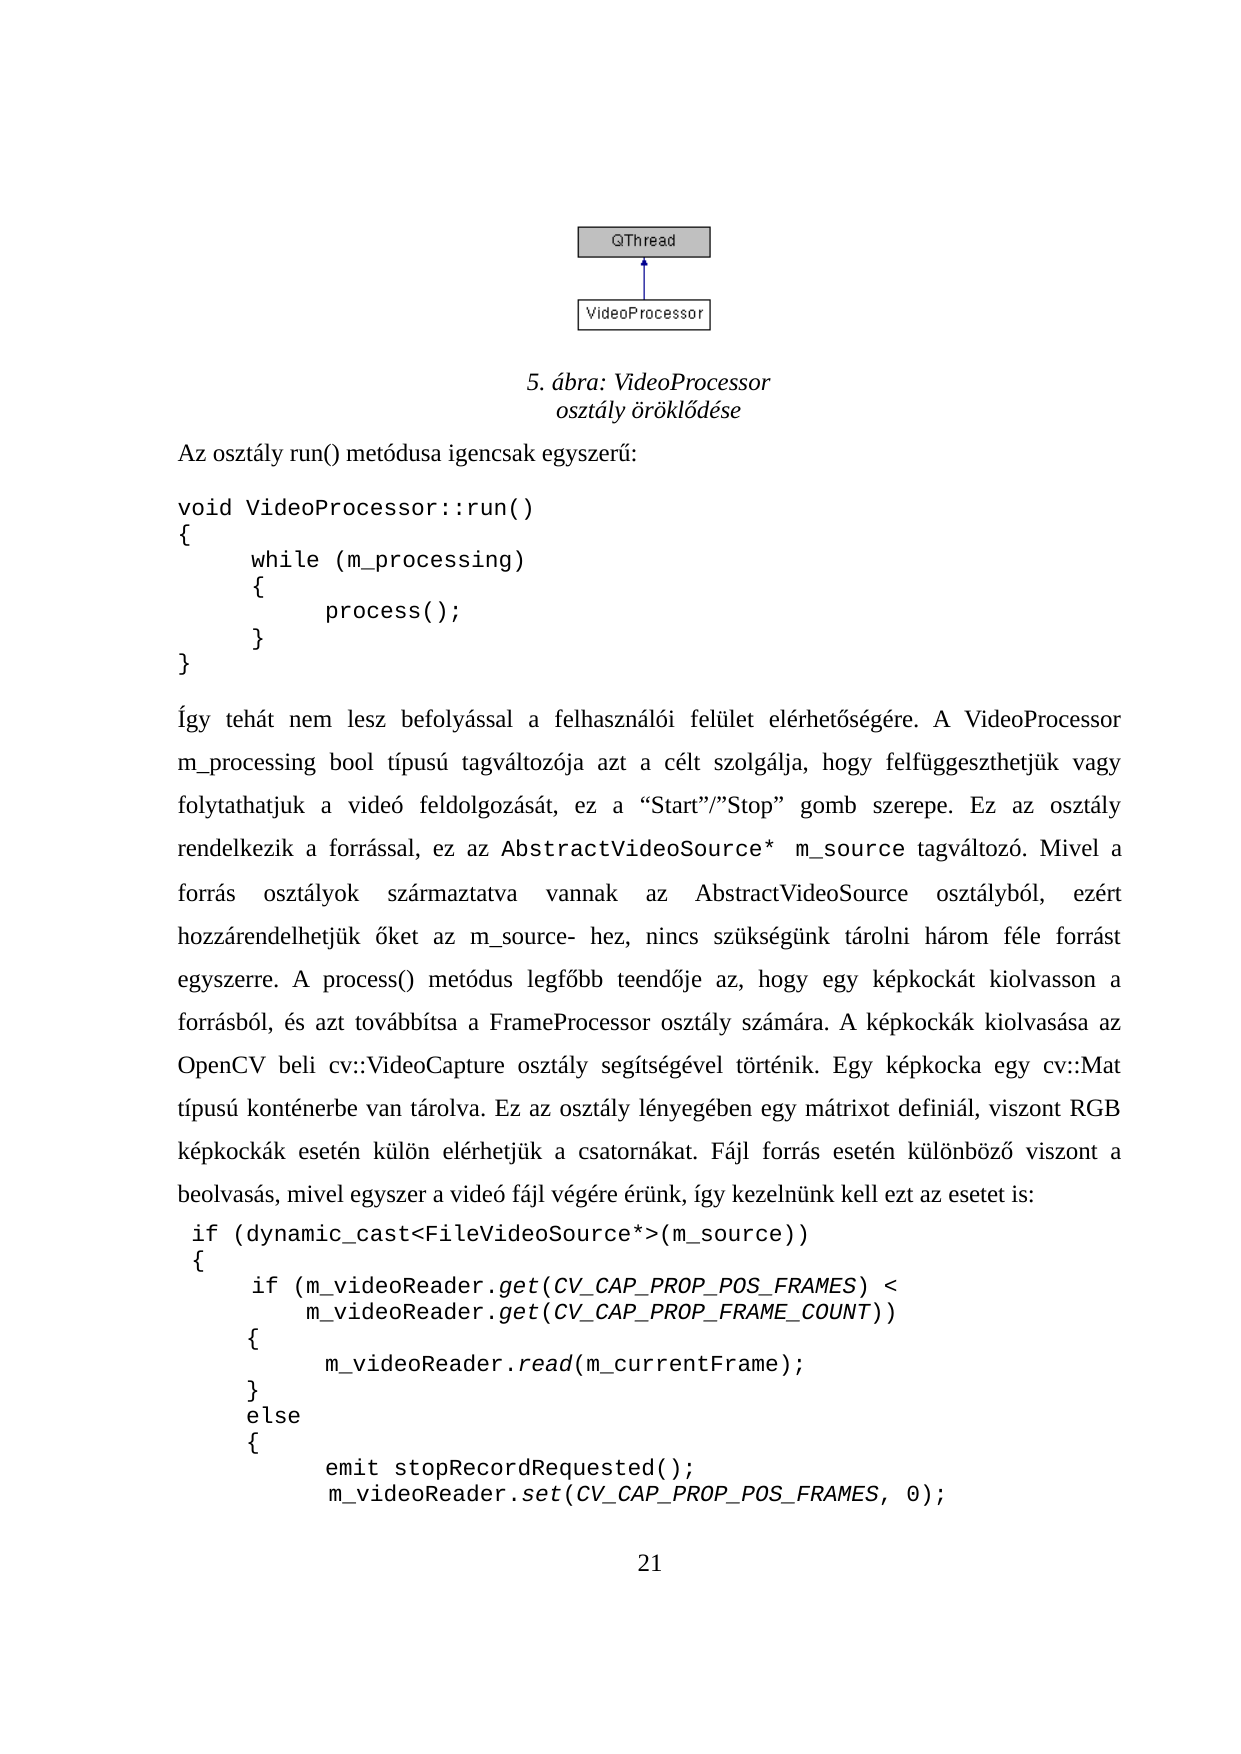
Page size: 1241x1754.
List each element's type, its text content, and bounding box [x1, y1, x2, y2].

text { [177, 1326, 1122, 1352]
text { [177, 1248, 1122, 1274]
text m_videoReader.set(CV_CAP_PROP_POS_FRAMES, 0); [177, 1482, 1122, 1508]
text Az osztály run() metódusa igencsak egyszerű: [177, 177, 1122, 467]
text process(); [177, 600, 1122, 626]
text { [177, 574, 1122, 600]
text } [177, 1378, 1122, 1404]
text void VideoProcessor::run() [177, 496, 1122, 522]
text { [177, 522, 1122, 548]
text else [177, 1404, 1122, 1430]
text Így tehát nem lesz befolyással a felhasználói felület elérhetőségére. A VideoProcessor m_processing bool típusú tagváltozója azt a célt szolgálja, hogy felfüggeszthetjük vagy folytathatjuk a videó feldolgozását, ez a “Start”/”Stop” gomb szerepe. Ez az osztály rendelkezik a forrással, ez az AbstractVideoSource* m_source tagváltozó. Mivel a forrás osztályok származtatva vannak az AbstractVideoSource osztályból, ezért hozzárendelhetjük őket az m_source- hez, nincs szükségünk tárolni három féle forrást egyszerre. A process() metódus legfőbb teendője az, hogy egy képkockát kiolvasson a forrásból, és azt továbbítsa a FrameProcessor osztály számára. A képkockák kiolvasása az OpenCV beli cv::VideoCapture osztály segítségével történik. Egy képkocka egy cv::Mat típusú konténerbe van tárolva. Ez az osztály lényegében egy mátrixot definiál, viszont RGB képkockák esetén külön elérhetjük a csatornákat. Fájl forrás esetén különböző viszont a beolvasás, mivel egyszer a videó fájl végére érünk, így kezelnünk kell ezt az esetet is: [177, 704, 1122, 1208]
text m_videoReader.read(m_currentFrame); [177, 1352, 1122, 1378]
text } [177, 652, 1122, 678]
text { [177, 1430, 1122, 1456]
picture [508, 189, 791, 367]
text if (dynamic_cast<FileVideoSource*>(m_source)) [177, 1223, 1122, 1248]
text } [177, 626, 1122, 652]
text 5. ábra: VideoProcessor osztály öröklődése [508, 367, 791, 424]
text emit stopRecordRequested(); [177, 1456, 1122, 1482]
text if (m_videoReader.get(CV_CAP_PROP_POS_FRAMES) < m_videoReader.get(CV_CAP_PROP_FRAME_COUNT)) [177, 1274, 1122, 1326]
text while (m_processing) [177, 548, 1122, 574]
